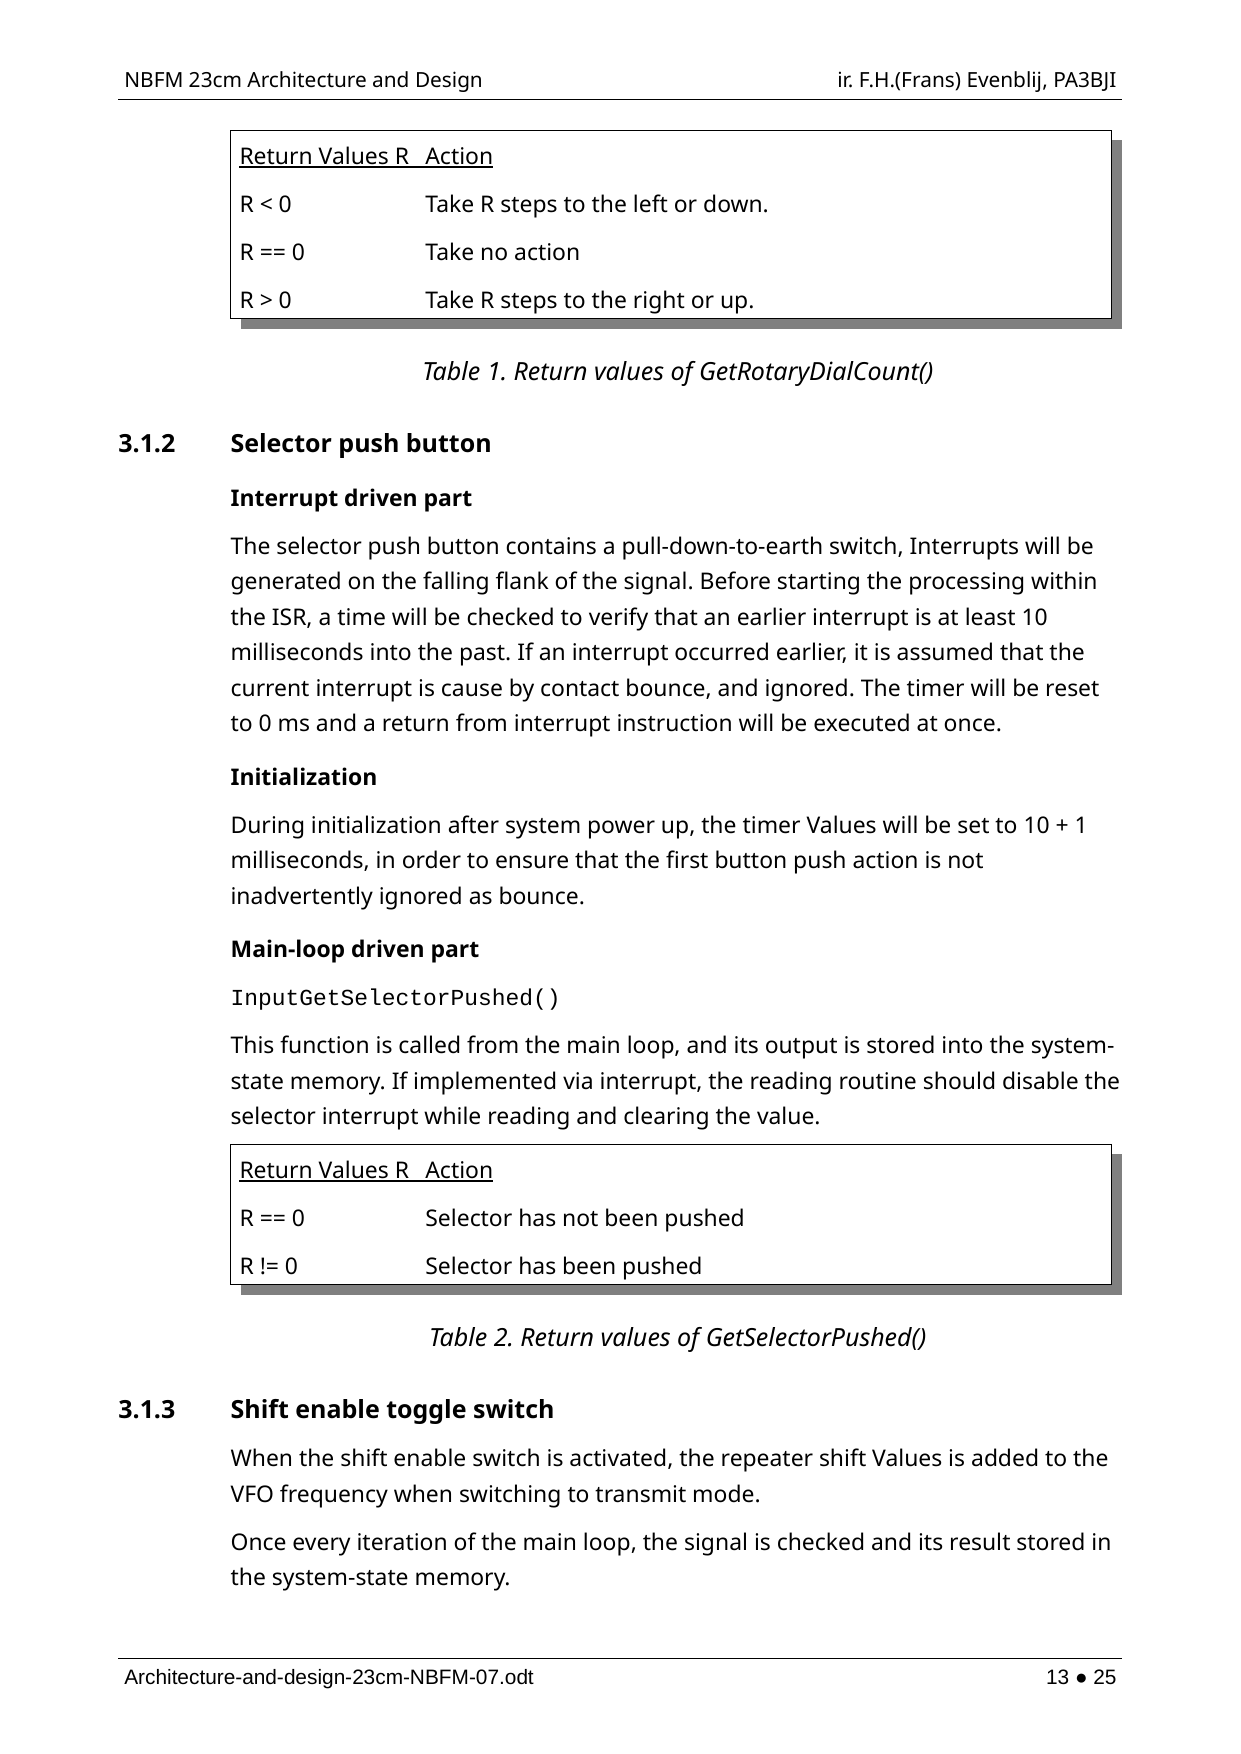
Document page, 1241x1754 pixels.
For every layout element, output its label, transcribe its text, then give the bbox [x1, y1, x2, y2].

subtitle Interrupt driven part [230, 478, 1122, 513]
subtitle Shift enable toggle switch [118, 1391, 1122, 1425]
text R != 0 Selector has been pushed [231, 1240, 1111, 1284]
subtitle The selector push button contains a pull-down-to-earth switch, Interrupts will be generated on the falling flank of the signal. Before starting the processing within the ISR, a time will be checked to verify that an earlier interrupt is at least 10 milliseconds into the past. If an interrupt occurred earlier, it is assumed that the current interrupt is cause by contact bounce, and ignored. The timer will be reset to 0 ms and a return from interrupt instruction will be executed at once. [230, 526, 1122, 738]
text Table . Return values of GetRotaryDialCount() [236, 354, 1122, 388]
text R < 0 Take R steps to the left or down. [231, 178, 1111, 219]
subtitle InputGetSelectorPushed() [230, 977, 1122, 1013]
text Table . Return values of GetSelectorPushed() [236, 1320, 1122, 1354]
text Main-loop driven part [230, 929, 1122, 965]
subtitle This function is called from the main loop, and its output is stored into the system-state memory. If implemented via interrupt, the reading routine should disable the selector interrupt while reading and clearing the value. [230, 1025, 1122, 1131]
text R > 0 Take R steps to the right or up. [231, 274, 1111, 318]
subtitle Selector push button [118, 425, 1122, 459]
text R == 0 Selector has not been pushed [231, 1192, 1111, 1233]
subtitle When the shift enable switch is activated, the repeater shift Values is added to the VFO frequency when switching to transmit mode. [230, 1438, 1122, 1509]
text Initialization [230, 757, 1122, 792]
text Return Values R Action [231, 131, 1111, 171]
subtitle Once every iteration of the main loop, the signal is checked and its result stored in the system-state memory. [230, 1521, 1122, 1592]
subtitle During initialization after system power up, the timer Values will be set to 10 + 1 milliseconds, in order to ensure that the first button push action is not inadvertently ignored as bounce. [230, 804, 1122, 911]
text R == 0 Take no action [231, 226, 1111, 267]
text Return Values R Action [231, 1145, 1111, 1185]
